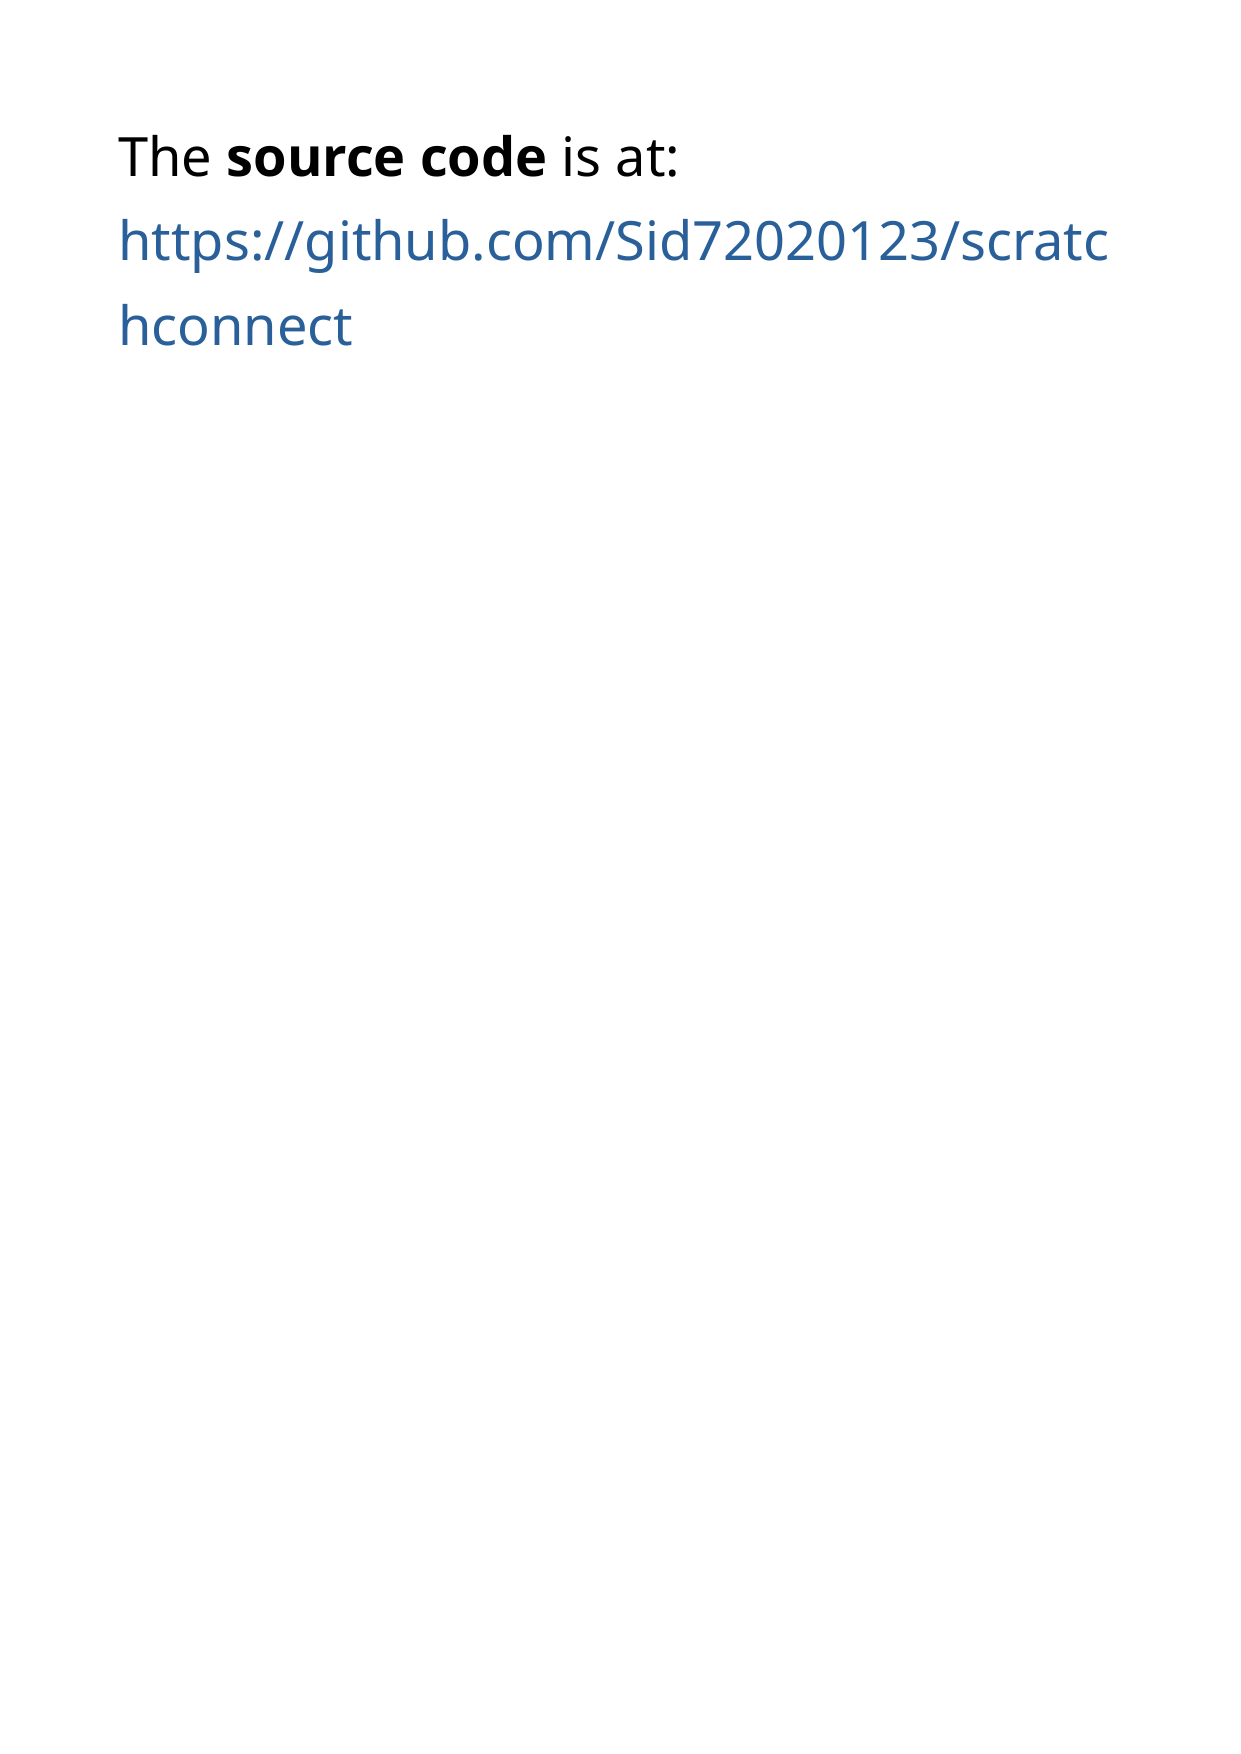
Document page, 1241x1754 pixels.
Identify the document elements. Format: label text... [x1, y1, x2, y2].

text The source code is at: https://github.com/Sid72020123/scratchconnect [118, 118, 1122, 361]
